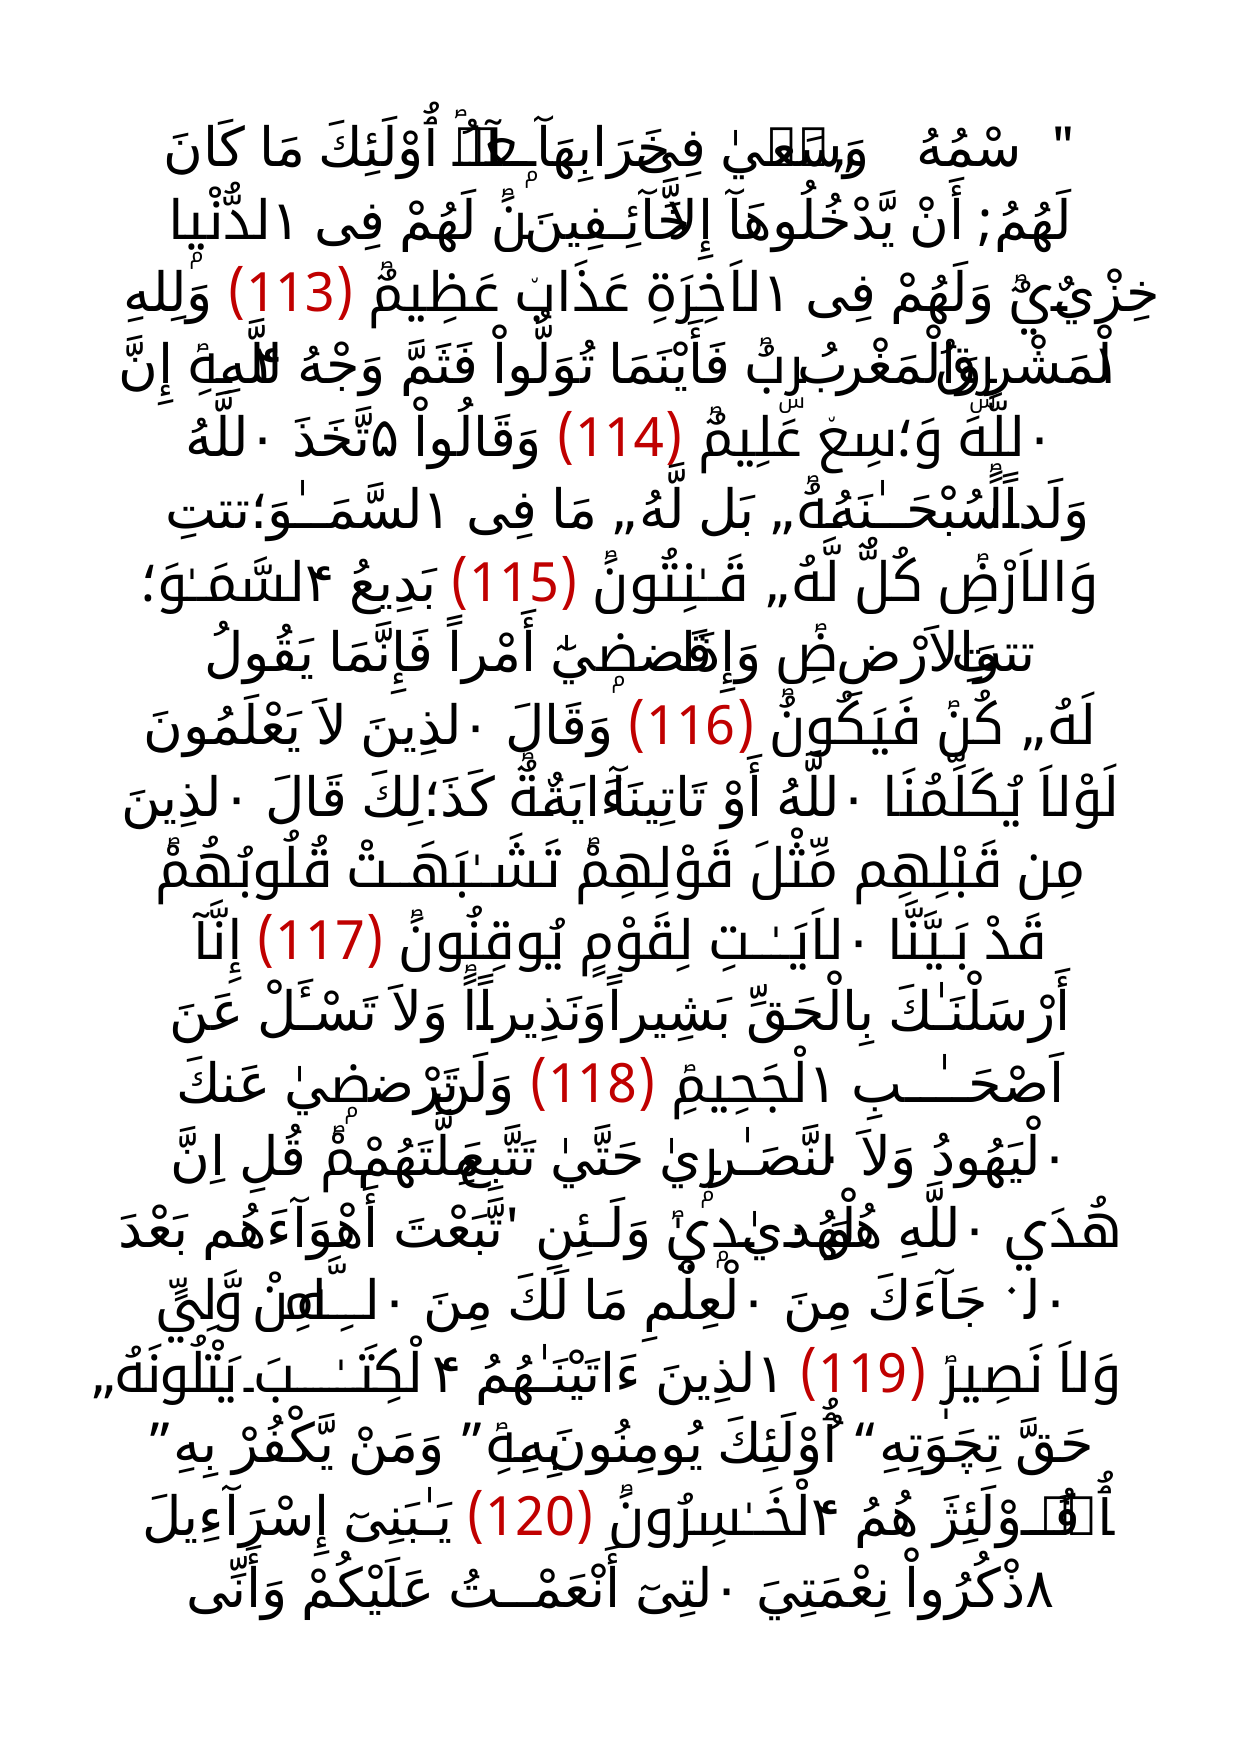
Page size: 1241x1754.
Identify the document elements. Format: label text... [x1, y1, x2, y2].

text ۰لنَّاسَ ۰ڤسِّحْرَ وَمَآ ٱُنزۣلَ عَلَي ۰لْمَلَكَيْنِ بِبَابِـلَ هَارُوتتتَ وَمَارُوتتتَؐ وَمَا يُعَلِّمَـٰنِ مِنَ اَحَدٖ حَتَّيٰ يَقُولآَ إِنَّمَا نَحْنُ فِتْنَةٌ فَلاَ تَكْفُرْؐ فَيَتَعَلَّمُونَ مِنْهُمَا مَا يُفَرّۣقُونَ بِهِ” بَيْنَ ۰لْمَرْءِ وَزَوْجِهِؐ/ وَمَا هُم بِضَآرّۣينَ بِهِ” مِنَ اَحَدٖ اِلاَّ بِإِذْنِ ۱للَّهِؐ وَيَتَعَلَّمُونَ مَا يَضُرُّهُمْ وَلاَ يَنفَعُهُمْؐ وَلَقَدْ عَلِمُواْ لَمَـنِ ۳شْتَرۭيٰهُ مَا لَهُ„ فِى ۱لاَخِرَةِ مِنْ خَچَقٍؐ وَلَبِيسَ مَا شَرَوْاْ بِهِ“ أَنفُسَهُمْ لَوْ كَانُواْ يَعْلَمُونَؐ (101) وَلَوَ اَنَّهُمُ; ءَامَنُواْ وَاتَّقَوْاْ لَمَثُوبَةٌ مِّنْ عِندِ ۱للَّهِ خَيْرٌ لَّوْ كَانُواْ يَعْلَمُونَؐ (102) يَـٰٓأَيُّهَا ۰لذِينَ ءَامَنُواْ لاَ تَقُولُواْ رَ؛عِنَا وَقُولُواْ ۶نظُرْنَا وَاسْمَعُواْؐ وَلِلْكۭـٰفِرۣينَ عَذَاب٘ اَلِيمٌؐ (103) مَّا يَوَدُّ ۴لذِينَ كَفَرُواْ مِنَ اَهْلِ ۱لْكِتَــٰــبِ وَلاَ ۰لْمُشْرۣكِينَ أَنْ يُّنَزَّلَ عَلَيْكُم مِّنْ خَيْرٍ مِّن رَّبِّكُمْؐ وَاللَّهُ يَخْتَصُّ بِرَحْمَتِهِ” مَنْ يَّشَآءُؐ وَاللَّهُ ذُو ۴لْفَضْلِ ۱لْعَظِيمِؐ (104) ¥ مَا نَنسَخْ مِنَ —ايَةٖ اَوْ نُنسِهَا نَاتتتِ بِخَـيْرٍ مِّنْهَآ أَوْ مِثْلِهَآؐ أَلَمْ تَعْلَمَ اَنَّ ۰للَّهَ عَلَيٰ كُلِّ شَيْءٍ قَدِير٘ؐ (105) اَلَمْ تَعْلَمَ اَنَّ ۰للَّهَ لَهُ„ مُلْكُ ۴لسَّمَـٰوَ؛تتتِ وَالاَرْضِ وَمَا لَكُم مِّن دُونِ ۱للَّهِ مِنْ وَّلِيٍّ وَلاَ نَصِيرٖؐ (106) اَمْ تُرۣيدُونَ أَن تَسْـَٔلُواْ رَسُولَكُمْ كَمَاسُئِلَ مُوسۭيٰ مِن قَبْلُؐ وَمَنْ يَّتَبَدَّلِ ۱لْكُفْرَ بِالِايمَـٰنِ فَقَد ضَّلَّ سَوَآءَ ۰لسَّبِيلِؐ (107) وَدَّ كَثِيرٌ مِّنَ اَهْلِ ۱لْكِتَــٰــبِ لَوْ يَرُدُّونَكُم مِّنۢ بَعْدِ إِيمَــٰنِكُمْ كُفَّاراٗؐ حَسَداً مِّنْ عِندِ أَنفُسِهِم مِّنۢ بَعْدِ مَا تَبَيَّنَ لَهُمُ ۴لْحَقُّؐ فَاعْفُواْ وَاصْفَحُواْ حَتَّيٰ يَاتِيَ ۰للَّهُ بِأَمْرۣهِؐ“ إِنَّ ۰للَّهَ عَلَيٰ كُلِّ شَيْءٍ قَدِيرٌؐ (108) وَأَقِيمُواْ ۴لصَّلَوٰةَ وَءَاتُواْ ۴لزَّكَوٰةَؐ وَمَا تُقَدِّمُواْ لَأِنفُسِكُم مِّنْ خَيْرٍ تَجِدُوهُ عِندَ ۰للَّهِؐ إِنَّ ۰للَّهَ بِمَا تَعْمَلُونَ بَصِيرٌؐ (109) وَقَالُواْ لَنْ يَّدْخُلَ ۰لْجَنَّةَ إِلاَّ مَن كَانَ هُوداٗ اَوْ نَصَـٰرۭيٰؐ تِلْكَ أَمَانِيُّهُمْؐ قُلْ هَاتُواْ بُرْهَــٰنَكُمُ; إِن كُنتُمْ صَـٰدِقِينَؐ (110) بَلۭيٰ مَنَ اَسْلَمَ وَجْهَهُ„ لِلهِ وَهُوَ مُحْسِنٌ فَلَهُ; أَجْرُهُ„ عِندَ رَبِّهِ” وَلاَ خَوْف٘ عَلَيْهِمْ وَلاَ هُمْ يَحْزَنُونَؐ (111) وَقَالَــتِ ۱لْيَهُودُ لَيْسَــتِ ۱لنَّصَـٰرۭيٰ عَلَيٰ شَيْءٍ وَقَالَــتِ ۱لنَّصَـٰرۭيٰ لَيْسَــتِ ۱لْيَهُودُ عَلَيٰ شَيْءٍ وَهُمْ يَتْلُونَ ۰لْكِتَــٰــبَؐ كَذَ؛لِكَ قَالَ ۰لذِينَ لاَ يَعْلَمُونَ مِثْلَ قَوْلِهِمْؐ فَاللَّهُ يَحْكُمُ بَيْنَهُمْ يَوْمَ ۰لْقِيَــٰمَةِ فِيمَا كَانُواْ فِيهِ يَخْتَلِفُونَؐ (112) ® وَمَنَ اَظْلَمُ مِمَّن مَّنَعَ مَسَـٰجِدَ ۰للَّهِ أَنْ يُّذْكَرَ فِيهَا "سْمُهُ„ وَسَعۭيٰ فِى خَرَابِهَآؐ ٱُوْلَئِكَ مَا كَانَ لَهُمُ; أَنْ يَّدْخُلُوهَآ إِلاَّ خَآئِـفِينَؐ لَهُمْ فِى ۱لدُّنْيۭا خِزْيٌؐ وَلَهُمْ فِى ۱لاَخِرَةِ عَذَاب٘ عَظِيمٌؐ (113) وَلِلهِ ۱لْمَشْرۣقُ وَالْمَغْرۣبُؐ فَأَيْنَمَا تُوَلُّواْ فَثَمَّ وَجْهُ ۴للَّهِؐ إِنَّ ۰للَّهَ وَ؛سِع٘ عَلِيمٌؐ (114) وَقَالُواْ ۵تَّخَذَ ۰للَّهُ وَلَداًؐ سُبْحَــٰنَهُؐ„ بَل لَّهُ„ مَا فِى ۱لسَّمَــٰوَ؛تتتِ وَالاَرْضِؐ كُلٌّ لَّهُ„ قَــٰنِتُونَؐ (115) بَدِيعُ ۴لسَّمَــٰوَ؛تتتِ وَالاَرْضِؐ وَإِذَا قَضۭيٰٓ أَمْراً فَإِنَّمَا يَقُولُ لَهُ„ كُنؐ فَيَكُونُؐ (116) وَقَالَ ۰لذِينَ لاَ يَعْلَمُونَ لَوْلاَ يُكَلِّمُنَا ۰للَّهُ أَوْ تَاتِينَآ ءَايَةٌؐ كَذَ؛لِكَ قَالَ ۰لذِينَ مِن قَبْلِهِم مِّثْلَ قَوْلِهِمْؐ تَشَــٰبَهَــتْ قُلُوبُهُمْؐ قَدْ بَـيَّنَّا ۰لاَيَــٰــتِ لِقَوْمٍ يُوقِنُونَؐ (117) إِنَّآ أَرْسَلْنَـٰكَ بِالْحَقِّ بَشِيراً وَنَذِيراًؐ وَلاَ تَسْـَٔلْ عَنَ اَصْحَــٰــبِ ۱لْجَحِيمِؐ (118) وَلَن تَرْضۭيٰ عَنكَ ۰لْيَهُودُ وَلاَ ۰لنَّصَـٰرۭيٰ حَتَّيٰ تَتَّبِعَ مِلَّتَهُمْؐ قُلِ اِنَّ هُدَي ۰للَّهِ هُوَ ۰لْهُدۭيٰؐ وَلَـئِنِ 'تَّبَعْتَ أَهْوَآءَهُم بَعْدَ ۰ﻟ﮲ جَآءَكَ مِنَ ۰لْعِلْمِ مَا لَكَ مِنَ ۰للَّهِ مِنْ وَّلِيٍّ وَلاَ نَصِيرٖؐ (119) ۱لذِينَ ءَاتَيْنَـٰهُمُ ۴لْكِتَــٰــبَ يَتْلُونَهُ„ حَقَّ تِچَوَتِهِ“ ٱُوْلَئِكَ يُومِنُونَ بِهِؐ” وَمَنْ يَّكْفُرْ بِهِ” فَٱُوْلَئِژَ هُمُ ۴لْخَــٰسِرُونَؐ (120) يَـٰبَنِىٓ إِسْرَآءِيلَ ۸ذْكُرُواْ نِعْمَتِيَ ۰لتِىٓ أَنْعَمْــتُ عَلَيْكُمْ وَأَنِّى فَضَّلْتُكُمْ عَلَي ۰لْعَـٰلَمِينَؐ (121) وَاتَّقُواْ يَوْماً لاَّ تَجْزۣى نَفْس٘ عَن نَّفْسٍ شَيْــٔاً وَلاَ يُقْبَلُ مِنْهَا عَدْلٌ وَلاَ تَنفَعُهَا شَفَــٰعَةٌ وَلاَ هُمْ يُنصَرُونَؐ (122) © وَإِذِ 'بْتَلۭيٰٓ إِبْرَ؛هِـيمَ رَبُّهُ„ بِكَلِمَــٰــتٍ فَأَتَمَّهُنَّؐ قَالَ إِنِّى جَاعِلُكَ لِلنَّاسِ إِمَاماًؐ قَالَ وَمِن ذُرّۣيَّتِىؐ قَالَ لاَ يَنَالُ عَهْدِيَ ۰لظَّــٰلِمِينَؐ (123) وَإِذْ جَعَلْنَا ۰لْبَيْــتَ مَثَابَةً لِّلنَّاسِ وَأَمْناً وَاتَّخَذُواْ مِن مَّقَامِ إِبْرَ؛هِيمَ مُصَلّيًؐ وَعَهِدْنَآ إِلَيٰٓ إِبْرَ؛هِيمَ وَإِسْمَـٰعِيلَ أَن طَهِّرَا بَيْتِيَ لِلطَّآئِفِينَ وَالْعَـٰكِفِينَ وَالرُّكَّعِ ۱لسُّجُودِؐ (124) وَإِذْ قَالَ إِبْرَ؛هِيمُ رَبببِّ 'جْعَلْ هَـٰذَا بَلَداٗ —امِناً وَارْزُقَ اَهْلَهُ„ مِنَ ۰لثَّمَرَ؛تِ مَنَ —امَنَ مِنْهُم بِاللَّهِ وَالْيَوْمِ ۱لاَخِرۣؐ قَالَ وَمَن كَفَرَ فَٱُمَتِّعُهُ„ قَلِيلًا ثُمَّ أَضْطَرُّهُ; إِلَيٰ عَذَابببِ ۱لنّۭارۣؐ وَبِيسَ ۰لْمَصِيرُؐ (125) وَإِذْ يَرْفَـعُ إِبْرَ؛هِيمُ ۴لْقَوَاعِدَ مِنَ ۰لْبَيْــتِ وَإِسْمَــٰعِيلُؐ رَبَّنَا تَقَبَّلْ مِنَّآ إِنَّكَ أَنــتَ ۰لسَّمِيعُ ۴لْعَلِيمُؐ (126) رَبَّنَا وَاجْعَلْنَا مُسْلِمَيْنِ لَكَ وَمِن ذُرّۣيَّتِنَآ ٱُمَّةً مُّسْلِمَةً لَّكَؐ وَأَرۣنَا مَنَاسِكَنَاؐ وَتُــبْ عَلَيْنَآؐ إِنَّكَ أَنــتَ ۰لتَّوَّابببُ ۴لرَّحِيمُؐ (127) رَبَّـنَاوَابْعَــثْ فِيهِمْ رَسُولًا مِّنْهُمْ يَتْلُواْ عَلَيْهِمُ; ءَايَـٰتِكَ وَيُعَلِّمُهُمُ ۴لْكِتَــٰــبَ وَالْحِكْمَةَ وَيُزَكِّيهِمُؐ; إِنَّكَ أَنتَ ۰لْعَزۣيزُ ۴لْحَكِيمُؐ (128) وَمَنْ يَّرْغَــبُ عَن مِّلَّةِ إِبْرَ؛هِيمَ إِلاَّ مَن سَفِهَ نَفْسَهُؐ„ وَلَقَدِ 'صْطَفَيْنَـٰهُ فِى ۱لدُّنْيۭاؐ وَإِنَّهُ„ فِى ۱لاَخِرَةِ لَمِنَ ۰ڤصَّـٰڤِحِينَؐ (129) إِذْ قَالَ لَهُ„ رَبُّهُ; أَسْلِمْؐ قَالَ أَسْلَمْــتُ لِرَبِّ ۱لْعَـٰلَمِينَؐ (130) وَأَوْصۭيٰ بِهَآ إِبْرَ؛هِيمُ بَنِيهِؐ وَيَعْقُوبُ يَـٰبَنِيَّ إِنَّ ۰للَّهَ "صْطَفۭيٰ لَكُمُ ۴لدِّينَ فَلاَ تَمُوتُنَّ إِلاَّ وَأَنتُم مُّسْلِمُونَؐ (131) ® أَمْ كُنتُمْ شُهَدَآءَ اۭذْ حَضَرَ يَعْقُوبببَ ۰لْمَوْتتتُ إِذْ قَالَ لِبَنِيهِ مَا تَعْبُدُونَ مِنۢ بَعْدِىؐ قَالُواْ نَعْبُدُإِچَهَكَ وَإِچَهَ ءَابَآئِكَ إِبْرَ؛هِيمَ وَإِسْمَـٰعِيلَ وَإِسْحَـٰقَ إِچَهاً وَ؛حِداً وَنَحْنُ لَهُ„ مُسْلِمُونَؐ (132) تِلْكَ ٱُمَّةٌ قَدْ خَلَــتْؐ لَهَا مَا كَسَبَــتْؐ وَلَكُم مَّا كَسَبْتُمْؐ وَلاَ تُسْـَٔلُونَ عَمَّا كَانُواْ يَعْمَلُونَؐ (133) وَقَالُواْ كُونُواْ هُوداٗ اَوْ نَصَـٰرۭيٰ تَهْتَدُواْؐ قُلْ بَلْ مِلَّةَ إِبْرَ؛هِيمَ حَنِيفاًؐ وَمَا كَانَ مِنَ ۰لْمُشْرۣكِينَؐ (134) قُولُوٓاْ ءَامَنَّا بِاللَّهِ وَمَآ ٱُنزۣلَ إِلَيْنَاوَمَآ ٱُنزۣلَ إِلَيٰٓ إِبْرَ؛هِيمَ وَإِسْمَـٰعِيلَ وَإِسْحَـٰقَ وَيَعْقُوبَ وَالاَسْبَاطِ وَمَآٱُوتِيَ مُوسۭيٰ وَعِيسۭيٰ وَمَآ ٱُوتِيَ ۰لنَّبِيٓــُٔونَ مِن رَّبِّهِمْ لاَ نُفَرّۣقُ بَيْنَ أَحَدٍ مِّنْهُمْ وَنَحْنُ لَهُ„ مُسْلِمُونَؐ (135) فَإِنَ —امَنُواْ بِمِثْلِ مَآ ءَامَنتُم بِهِ” فَقَدِ 'هْتَدَواْؐ وَّإِن تَوَلَّوْاْ فَإِنَّمَا هُمْ فِى شِقَاقٍؐ فَسَيَكْفِيكَهُمُ ۴للَّهُؐ وَهُوَ ۰لسَّمِيعُ ۴لْعَلِيمُؐ (136) صِبْغَةَ ۰للَّهِؐ وَمَنَ اَحْسَنُ مِنَ ۰للَّهِ صِبْغَةًؐ وَنَحْنُ لَهُ„ عَـٰبِدُونَؐ (137) قُلَ اَتُحَآجُّونَنَا فِى ۱للَّهِ وَهُوَ رَبُّنَا وَرَبُّكُمْ وَلَنَآ أَعْمَــٰلُنَا وَلَكُمُ; أَعْمَــٰلُكُمْؐ وَنَحْنُ لَهُ„ مُخْلِصُونَؐ (138) أَمْ يَقُولُونَ إِنَّ إِبْرَ؛هِيمَ وَإِسْمَـٰعِيلَ وَإِسْحَـٰقَ وَيَعْقُوبببَ وَالاَسْبَاطَ كَانُواْ هُوداٗ اَوْ نَصَـٰرۭيٰؐ قُلَ —آنتُمُ; أَعْلَمُ أَمِ ۱للَّهُؐ وَمَنَ اَظْلَمُ مِمَّن كَتَمَ شَهَـٰدَةٗ عِندَهُ„ مِنَ ۰للَّهِؐ وَمَا ۰للَّهُ بِغَـٰفِلٖ عَمَّا تَعْمَلُونَؐ (139) تِلْكَ ٱُمَّةٌ قَدْ خَلَــتْؐ لَهَا مَا كَسَبَــتْؐ وَلَكُم مَّا كَسَبْتُمْؐ وَلاَ تُسْـَٔلُونَ عَمَّا كَانُواْ يَعْمَلُونَؐ (140) ¤ سَيَقُولُ ۴لسُّفَهَآءُ مِنَ ۰لنَّاسِ مَا وَلّۭيٰهُمْ عَن قِـبْلَتِهِمُ ۴لتِى كَانُواْ عَلَيْهَاؐ قُل لِّلهِ ۱لْمَشْرۣقُ وَالْمَغْرۣبببُؐ يَهْدِى مَنْ يَّشَآءُ ﹹلَيٰ صِرَ؛طٍ مُّسْتَقِيمٍؐ (141) وَكَذَ؛لِژَ جَعَلْنَــٰكُمُ; ٱُمَّةً وَسَطاًؐ لِّتَكُونُواْ شُهَدَآءَ عَلَي ۰لنَّاسِ وَيَكُونَ ۰لرَّسُولُ عَلَيْكُمْ شَهِيداًؐ وَمَا جَعَلْنَا ۰لْقِبْلَةَ ۰لتِى كُنــتَ عَلَيْهَآ إِلاَّ لِنَعْلَمَ مَنْ يَّتَّبِعُ ۴لرَّسُولَ مِمَّنْ يَّنقَلِــبُ عَلَيٰ عَقِبَيْهِؐ وَإِن كَانَــتْ لَكَبِيرَةٗ اِلاَّ عَلَي ۰لذِينَ هَدَي ۰للَّهُؐ وَمَا كَانَ ۰للَّهُ لِيُضِيعَ إِيمَــٰنَكُمُؐ; إِنَّ ۰للَّهَ بِالنَّاسِ لَرَءُوفٌ رَّحِيمٌؐ (142) قَدْ نَرۭيٰ تَقَلُّـــبَ وَجْهِكَ فِى ۱لسَّمَآءِ فَلَنُوَلِّيَنَّكَ قِبْلَةً تَرْضۭيٰهَاؐ فَوَلِّ وَجْهَژَ شَطْرَ ۰لْمَسْجِدِ ۱لْحَرَامِؐ وَحَيْــثُ مَا كُنتُمْ فَوَلُّواْ وُجُوهَكُمْ شَطْرَهُؐ„ وَإِنَّ ۰لذِينَ ٱُوتُواْ ۴لْكِتَــٰــبَ لَيَعْلَمُونَ أَنَّهُ ۴لْحَقُّ مِن رَّبِّهِمْؐ وَمَا ۰للَّهُ بِغَـٰفِلٖ عَمَّا يَعْمَلُونَؐ (143) وَلَـئِنَ اَتَيْــتَ ۰لذِينَ ٱُوتُواْ ۴لْكِتَـــٰــبَ بِكُلِّ ءَايَةٍ مَّا تَبِعُواْ قِبْلَتَكَؐ وَمَآ أَنــتَ بِتَابِعٍ قِبْلَتَهُمْؐ وَمَا بَعْضُهُم بِتَابِعٍ قِبْلَةَ بَعْضٍؐ وَلَـئِنِ 'تَّبَعْتَ أَهْوَآءَهُم مِّنۢ بَعْدِ مَا جَآءَكَ مِنَ ۰لْعِلْمِ إِنَّژَ إِذاً لَّمِنَ ۰لظَّـٰلِمِينَؐ (144) ۰لذِينَ ءَاتَيْنَـٰهُمُ ۴لْكِتَـٰــبَ يَعْرۣفُونَهُ„ كَمَا يَعْرۣفُونَ أَبْنَآءَهُمْؐ وَإِنَّ فَرۣيقاً مِّنْهُمْ لَيَكْتُمُونَ ۰لْحَقَّ وَهُمْ يَعْلَمُونَؐ (145) ۰لْحَقُّ مِن رَّبِّكَؐ فَلاَ تَكُونَنَّ مِنَ ۰لْمُمْتَرۣينَؐ (146) ® وَلِكُلٍّ وۣجْهَة٘ هُوَ مُوَلِّيهَا فَاسْتَبِقُواْ ۴لْخَيْرَ؛تِؐ أَيْنَ مَا تَكُونُواْ يَاتتتِ بِكُمُ ۴للَّهُ جَمِيعاٗؐ اِنَّ ۰للَّهَ عَلَيٰ كُلِّ شَيْءٍ قَدِيرٌؐ (147) وَمِنْ حَيْــثُ خَرَجْــتَ فَوَلِّ وَجْهَكَ شَطْرَ ۰لْمَسْجِدِ ۱لْحَرَامِؐ وَإِنَّهُ„ لَلْحَقُّ مِن رَّبِّكَؐ وَمَا ۰للَّهُ بِغَــٰفِلٖ عَمَّا تَعْمَلُونَؐ (148) وَمِنْ حَيْــثُ خَرَجْتَ فَوَلِّ وَجْهَكَ شَطْرَ ۰لْمَسْجِدِ ۱لْحَرَامِؐ وَحَيْــثُ مَا كُنتُمْ فَوَلُّواْ وُجُوهَكُمْ شَطْرَهُ„ لِيَ۬لاَّ يَكُونَ لِلنَّاسِ عَلَيْكُمْ حُجَّة٘ اِلاَّ ۰لذِينَ ظَلَمُواْ مِنْهُمْ فَلاَ تَخْشَوْهُمْ وَاخْشَوْنِىؐ وَلُءِتِمَّ نِعْمَتِى عَلَيْكُمْ وَلَعَلَّكُمْ تَهْتَدُونَؐ (149) كَمَآ أَرْسَلْنَا فِيكُمْ رَسُولًا مِّنكُمْ يَتْلُواْ عَلَيْكُمُ; ءَايَـٰتِنَا وَيُزَكِّيكُمْ وَيُعَلِّمُكُمُ ۴لْكِتَــٰــبَ وَالْحِكْمَةَ وَيُعَلِّمُكُم مَّا لَمْ تَكُونُواْ تَعْلَمُونَ (150) فَاذْكُرُونِىٓ أَذْكُرْكُمْ وَاشْكُرُواْ لِى وَلاَ تَكْفُرُونِؐ (151) يَـٰٓأَيُّهَا ۰لذِينَ ءَامَنُواْ èسْتَعِينُواْ بِالصَّبْرۣ وَالصَّلَوٰةِؐ إِنَّ ۰للَّهَ مَعَ ۰لصَّـٰبِـرۣينَؐ (152) وَلاَ تَقُولُواْ لِمَنْ يُّقْتَلُ فِى سَبِيلِ ۱للَّهِ أَمْوَ؛تٛؐ بَـلَ اَحْيَآءٌؐ وَچَكِن لاَّ تَشْعُرُونَؐ (153) وَلَنَبْلُوَنَّكُم بِشَىْءٍ مِّنَ ۰لْخَوْفِ وَالْجُوعِ وَنَقْصٍ مِّنَ ۰لاَمْوَ؛لِ وَالاَنفُسِ وَالثَّمَرَ؛تتتِؐ وَبَشِّرۣ ۱لصَّـٰبِرۣينَ (154) ۰لذِينَ إِذَآ أَصَـٰبَتْهُم مُّصِيبَةٌ قَالُوٓاْ إِنَّا لِلهِ وَإِنَّآ إِلَيْهِ رَ؛جِعُونَؐ (155) ٱُوْلَئِكَ عَلَيْهِمْ صَلَوَ؛تٌ مِّن رَّبِّهِمْ وَرَحْمَةٌؐ وَٱُوْلَئِكَ هُمُ ۴لْمُهْتَدُونَؐ (156) © إِنَّ ۰لصَّفَا وَالْمَرْوَةَ مِن شَعَــٰٓئِـرۣ ۱للَّهِؐ فَمَنْ حَجَّ ۰لْبَيْــتَ أَوۣ 'عْتَمَرَ فَلاَ جُنَاحَ عَلَيْهِ أَنْ يَّطَّوَّفَ بِهِمَاؐ وَمَن تَطَوَّعَ خَيْراً فَإِنَّ ۰للَّهَ شَاكِر٘ عَلِيم٘ؐ (157) اِنَّ ۰لذِينَ يَكْتُمُونَ مَآ أَنزَلْنَا مِنَ ۰لْبَيِّنَـٰــتِ وَالْهُدۭيٰ مِنۢ بَعْدِ مَا بَيَّنَّــٰهُ لِلنَّاسِ فِى ۱لْكِتَــٰــبِ ٱُوْلَئِژَ يَلْعَنُهُمُ ۴للَّهُ وَيَلْعَنُهُمُ ۴لچَّعِنُونَ (158) إِلاَّ ۰لذِينَ تَابُواْ وَأَصْلَحُواْ وَبَيَّنُواْ فَٱُوْلَئِكَ أَتُوبببُ عَلَيْهِمْ وَأَنَا ۰لتَّوَّابببُ ۴لرَّحِيمُؐ (159) إِنَّ ۰لذِينَ كَفَرُواْ وَمَاتُواْ وَهُمْ كُفَّار٘ ۷وْلَئِكَ عَلَيْهِمْ لَعْنَةُ ۴للَّهِ وَالْمَلَئِكَةِ وَالنَّاسِ أَجْمَعِينَ (160) خَـٰلِدِينَ فِيهَاؐ لاَ يُخَفَّفُ عَنْهُمُ ۴لْعَذَابببُ وَلاَ هُمْ يُنظَرُونَؐ (161) وَإِچَهُكُمُ; إِچَهٌ وَ؛حِدٌؐ لٓاَّ إِچَهَ إِلاَّ هُوَؐ ۰لرَّحْمَـٰنُ ۴لرَّحِيمُؐ (162) إِنَّ فِى خَلْقِ ۱لسَّمَـٰوَ؛تتتِ وَالاَرْضِ وَاخْتِچَــفِ ۱ليْلِ وَالنَّهۭارۣ وَالْفُلْكِ ۱لتِى تَجْرۣى فِى ۱ڤْبَحْرۣ بِمَا يَنفَعُ ۴لنَّاسَ وَمَآ أَنزَلَ ۰للَّهُ مِنَ ۰لسَّمَآءِ مِن مَّآءٍ فَأَحْيۭا بِهِ ۱لاَرْضَ بَعْدَ مَوْتِهَا وَبَــثَّ فِيهَا مِن كُلِّ دَآبَّةٍ وَتَصْرۣيفِ ۱لرّۣيَـٰحِ وَالسَّحَابببِ ۱لْمُسَخَّرۣ بَيْنَ ۰لسَّمَآءِ وَالاَرْضِ ﺀَلاَيَـٰــتٍ لِّقَوْمٍ يَعْقِلُونَؐ (163) وَمِنَ ۰لنَّاسِ مَنْ يَّتَّخِذُ مِن دُونِ ۱للَّهِ أَندَاداً يُحِبُّونَهُمْ كَحُبِّ ۱للَّهِؐ وَالذِينَ ءَامَنُوٓاْ أَشَدُّ حُبّاً لِّلهِؐ وَلَوْ تَرَي ۰لذِينَ ظَلَمُوٓاْ إِذْ يَرَوْنَ ۰لْعَذَابببَ أَنَّ ۰لْقُوَّةَ لِلهِ جَمِيعاً وَأَنَّ ۰للَّهَ شَدِيدُ ۴لْعَذَابببِؐ (164) ® إِذْ تَبَرَّأَ ۰لذِينَ ۸تُّبِعُواْ مِنَ ۰لذِينَ "تَّبَعُواْ وَرَأَوُاْ ۴لْعَذَابببَ وَتَقَطَّعَــتْ بِهِمُ ۴لاَسْبَــٰــبُؐ (165) وَقَالَ ۰لذِينَ "تَّبَعُواْ لَوَ اَنَّ لَنَا كَرَّةً فَنَتَبَرَّأَ مِنْهُمْ كَمَا تَبَرَّءُواْ مِنَّاؐ كَذَ؛لِكَ يُرۣيهِمُ ۴للَّهُ أَعْمَــٰلَهُمْ حَسَرَ؛تتتٖ عَلَيْهِمْؐ وَمَا هُم بِخَـٰرۣجِينَ مِنَ ۰لنّۭارۣؐ (166) يَـٰٓأَيُّهَا ۰لنَّاسُ كُلُواْ مِمَّا فِى ۱لاَرْضِ حَچَلًا طَيِّباًؐ وَلاَ تَتَّبِعُواْ خُطْوَ؛تِ ۱لشَّيْطَـٰنِؐ إِنَّهُ„ لَكُمْ عَدُوٌّ مُّبِين٘ؐ (167) اِنَّمَا يَامُرُكُم بِالسُّوٓءِ وَاڤْفَحْشَآءِ وَأَن تَقُولُواْ عَلَي ۰للَّهِ مَا لاَ تَعْلَمُونَؐ (168) وَإِذَا قِيلَ لَهُمُ èتَّبِعُواْ مَآ أَنزَلَ ۰للَّهُ قَالُواْ بَلْ نَتَّبِعُ مَآ أَلْفَيْنَا عَلَيْهِ ءَابَآءَنَآؐ أَوَلَوْ كَانَ ءَابَآؤُهُمْ لاَ يَعْقِلُونَ شَيْــٔـاً وَلاَ يَهْتَدُونَؐ (169) وَمَثَلُ ۴لذِينَ كَفَرُواْ كَمَثَلِ ۱ﻟ﮲ يَنْعِقُ بِمَا لاَ يَسْمَعُ إِلاَّ دُعَآءً وَنِدَآءًؐ صُمّٛ بُكْم٘ عُمْـيٌ فَهُمْ لاَ يَعْقِلُونَؐ (170) يَـٰٓأَيُّهَا ۰لذِينَ ءَامَنُواْ كُلُواْ مِن طَيِّبَـٰــتِ مَا رَزَقْنَـٰكُمْ وَاشْكُرُواْ لِلهِ إِن كُنتُمُ; إِيَّاهُ تَعْبُدُونَؐ (171) إِنَّمَا حَرَّمَ عَلَيْكُمُ ۴لْمَيْتَةَ وَالدَّمَ وَلَحْمَ ۰لْخِنزۣيـرۣ وَمَآ ٱُهِلَّ بِهِ” لِغَيْرۣ ۱للَّهِؐ فَمَنُ ۶ضْطُرَّ غَيْرَ بَاغٍ وَلاَ عَادٍ فَلآَ إِثْمَ عَلَيْهِؐ إِنَّ ۰للَّهَ غَفُورٌ رَّحِيم٘ؐ (172) اِنَّ ۰لذِينَ يَكْتُمُونَ مَآ أَنزَلَ ۰للَّهُ مِنَ ۰لْكِتَـٰــبِ وَيَشْتَرُونَ بِهِ” ثَمَناً قَلِيلٗا ۷وْلَئِكَ مَا يَاكُلُونَ فِى بُطُونِهِمُ; إِلاَّ ۰لنَّارَ وَلاَ يُكَلِّمُهُمُ ۴للَّهُ يَوْمَ ۰لْقِيَـٰمَةِ وَلاَ يُزَكِّيهِمْؐ وَلَهُمْ عَذَاب٘ اَلِيم٘ؐ (173) ۷وْلَئِژَ ۰لذِينَ "شْتَرَوُاْ ۴لضَّچَلَةَ بِالْهُدۭيٰ وَالْعَذَابببَ بِالْمَغْفِرَةِ فَمَآ أَصْبَرَهُمْ عَلَي ۰لنّۭارۣؐ (174) ذَ؛لِكَ بِأَنننَّ ۰للَّهَ نَزَّلَ ۰لْكِتَـٰــبَ بِالْحَقﱢّؐ وَإِنَّ ۰لذِينَ "خْتَلَفُواْ فِى ۱لْكِتَـٰــبِ لَفِى شِقَاقٙ بَعِيدٍؐ (175) ¥ لَّيْسَ ۰لْبِرُّ أَن تُوَلُّواْ وُجُوهَكُمْ قِبَلَ ۰لْمَشْرۣقِ وَالْمَغْرۣبببِؐ وَچَكِنِ ۱لْبِرُّ مَنَ —امَنَ بِاللَّهِ وَالْيَوْمِ ۱لاَخِرۣ وَالْمَلَئِكَةِ وَالْكِتَــٰــبِ وَالنَّبِيٓــٕـﯧنَ وَءَاتَي ۰لْمَالَ عَلَيٰ حُبِّهِ” ذَوۣى ۱لْقُرْبۭيٰ وَالْيَتَـٰمۭيٰ وَالْمَسَـٰكِينَ وَابْنَ ۰لسَّبِيلِ وَالسَّآئِـلِينَ وَفِى ۱لرّۣقَابببِ وَأَقَامَ ۰لصَّلَوٰةَ وَءَاتَي ۰لزَّكَوٰةَؐ وَالْمُوفُونَ بِعَهْدِهِمُ; إِذَا عَـٰهَدُواْؐ وَالصَّـٰبِرۣينَ فِى ۱لْبَأْسَآءِ وَالضَّرَّآءِ وَحِيــنَ ۰لْبَأْسِؐ ٱُوْلَئِكَ ۰لذِيــنَ صَدَقُواْؐ وَٱُوْلَئِكَ هُمُ ۴لْمُتَّقُونَؐ (176) يَـٰٓأَيُّهَا ۰لذِينَ ءَامَنُواْ كُتِبَ عَلَيْكُمُ ۴لْقِصَاصُ فِى ۱لْقَتْلَيؐ ۰لْحُرُّ بِالْحُرّۣ وَالْعَبْدُ بِالْعَبْدِ وَالاُنثۭيٰ بِالاُنثۭيٰؐ فَمَــنْ عُفِيَ لَهُ„ مِنَ اَخِيهِ شَىْءٌ فَاتِّبَاعٛ بِالْمَعْرُوفِ وَأَدَآء٘ اِلَيْهِ بِإِحْسَـٰنٍؐ ذَ؛لِكَ تَخْفِيفٌ مِّن رَّبِّكُمْ وَرَحْمَةٌؐ فَمَنِ 'عْتَدۭيٰ بَعْدَ ذَ؛لِژَ فَلَهُ„ عَذَاببب٘ اَلِيمٌؐ (177) وَلَكُمْ فِى ۱لْقِصَاصِ حَيَوٰةٌ يَـٰٓٱُوْلِى ۱لاَلْبَــٰــبِ لَعَلَّكُمْ تَتَّقُونَؐ (178) كُتِــبَ عَلَيْكُمُ; إِذَا حَضَرَ أَحَدَكُمُ ۴لْمَوْتتتُ إِن تَرَكَ خَيْراٗؐ ۱لْوَصِيَّةُ لِلْوَ؛لِدَيْنِ وَ الاَقْرَبِينَ بِالْمَعْرُوفِؐ حَقّاٗ عَلَي ۰لْمُتَّقِينَؐ (179) فَمَنۢ بَدَّلَهُ„ بَعْدَ مَا سَمِعَهُ„ فَإِنَّمَآ إِثْمُهُ„ عَلَي ۰لذِينَ يُبَدِّلُونَهُؐ; إِنَّ ۰للَّهَ سَمِيع٘ عَلِيمٌؐ (180) فَمَنْ خَافَ مِن مُّوصٍ جَنَفاٗ اَوۣ اِثْماً فَأَصْلَحَ بَيْنَهُمْ فَلآَ إِثْمَ عَلَيْهِؐ إِنَّ ۰للَّهَ غَفُورٌ رَّحِيمٌؐ (181) يَـٰٓأَيُّهَا ۰لذِينَ ءَامَنُواْ كُتِــبَ عَلَيْكُمُ ۴لصِّيَامُ كَمَا كُتِــبَ عَلَي ۰لذِينَ مِن قَبْلِكُمْ لَعَلَّكُمْ تَتَّقُونَ (182) أَيَّاماً مَّعْدُودَ؛تٍؐ فَمَــن كَانَ مِنكُم مَّرۣيضاٗ اَوْ عَلَيٰ سَفَرٍ فَعِدَّةٌ مِّنَ اَيَّامٖ ۷خَرَؐ وَعَلَي ۰لذِينَ يُطِيقُونَهُ„ فِدْيَةُ طَعَامِ مَسَـٰكِينَؐ فَمَن تَطَوَّعَ خَيْراً فَهُوَ خَيْرٌ لَّهُؐ„ وَأَن تَصُومُواْ خَيْرٌ لَّكُمُ; إِن كُنتُمْ تَعْلَمُونَؐ (183) ® شَهْرُ رَمَضَانَ ۰ﻟـذِىٓ ٱُنزۣلَ فِيهِ ۱لْقُرْءَانُ هُديً لِّلنَّاسِ وَبَيِّنَــٰــتٍ مِّنَ ۰لْهُدۭيٰ وَالْفُرْقَانِؐ فَمَن شَهِدَ مِنكُمُ ۴لشَّهْرَ فَلْيَصُمْهُؐ وَمَن كَانَ مَرۣيضاٗ اَوْ عَلَيٰ سَفَرٍ فَعِدَّةٌ مِّنَ اَيَّامٖ ۷خَرَؐ يُرۣيدُ ۴للَّهُ بِكُمُ ۴لْيُسْرَ وَلاَ يُرۣيدُ بِـكُمُ ۴لْعُسْرَؐ وَلِتُكْمِلُواْ ۴لْعِدَّةَ وَلِتُكَـبِّـرُواْ ۴للَّهَ عَلَيٰ مَـــا هَدۭيٰكُمْ وَلَعَلَّكُمْ تَشْكُرُونَؐ (184) وَإِذَا سَأَلَكَ عِبَادِى عَنِّى فَإِنِّى قَرۣيب٘ؐ ۷جِيــبُ دَعْوَةَ ۰لدَّاعِ“ إِذَا دَعَانِؐ” فَلْيَسْتَجِيبُواْ لِى وَلْيُومِنُواْ بِيَ لَعَلَّهُمْ يَرْشُدُونَؐ (185) ٱُحِلَّ لَكُمْ لَيْلَةَ ۰لصِّيَامِ ۱لرَّفَــثُ إِلَيٰ نِسَآئِكُمْؐ هُنَّ لِـبَاسٌ لَّكُمْ وَأَنتُمْ لِبَاسٌ لَّهُنَّؐ عَلِمَ ۰للَّهُ أَنَّكُمْ كُنتُمْ تَخْتَانُونَ أَنفُسَكُمْ فَتَابببَ عَلَيْكُمْ وَعَفَا عَنكُمْؐ فَاچَنَ بَـٰشِرُوهُنَّؐ وَابْتَغُواْ مَا كَتَبَ ۰للَّهُ لَكُمْؐ وَكُلُواْ وَاشْرَبُواْ حَتَّيٰ يَتَبَيَّنَ لَكُمُ ۴لْخَيْطُ ۴لاَبْيَضُ مِنَ ۰لْخَيْطِ ۱لاَسْوَدِ مِنَ ۰لْفَجْـرۣؐ ثُمَّ أَتِمُّواْ ۴لصِّيَامَ إِلَي ۰ليْلِؐ وَلاَ تُبَــٰشِرُوهُنَّ وَأَنتُمْ عَــٰكِفُونَ فِى ۱لْمَسَـٰجِدِؐ تِلْكَ حُدُودُ ۴للَّهِؐ فَلاَ تَقْرَبُوهَاؐ كَذَ؛لِكَ يُبَيِّنُ ۴للَّهُ ءَايَـٰتِهِ” لِلنَّاسِ لَعَلَّهُمْ يَتَّقُونَؐ (186) وَلاَ تَاكُلُوٓاْ أَمْوَ؛لَكُم بَيْنَكُم بِالْبَــٰطِلِ وَتُدْلُواْ بِهَآ إِلَي ۰لْحُكَّامِ لِتَاكُلُواْ فَرۣيقاً مِّنَ اَمْوَلِ۱لنَّاسِ بِالِاثْمِ وَأَنتُمْ تَعْلَمُونَؐ (187) © يَسْـَٔلُونَكَ عَنِ ۱لاَهِلَّةِؐ قُلْ هِيَ مَوَ؛قِيــتُ لِلنَّاسِ وَالْحَجﱢّؐ وَلَيْسَ ۰لْـبِرُّ بِأَن تَاتُواْ ۴لْبُيُوتتتَ مِن ظُهُورۣهَاؐ وَچَكِنِ ۱لْبِرُّ مَنِ 'تَّقۭيٰؐ وَاتُواْ ۴لْبُيُوتتتَ مِنَ اَبْوَ؛بِهَاؐ وَاتَّقُواْ ۴للَّهَ لَعَلَّكُمْ تُفْلِحُونَؐ (188) وَقَـٰتِلُواْ فِى سَبِيلِ ۱للَّهِ ۱لذِينَ يُقَــٰتِلُونَكُمْ وَلاَ تَعْتَدُوٓاْؐ إِنَّ ۰للَّهَ لاَ يُحِــبُّ ۴لْمُعْتَدِينَؐ (189) وَاقْتُلُوهُمْ حَيْــثُ ثَقِفْتُمُوهُمْ وَأَخْرۣجُوهُم مِّنْ حَيْــثُ أَخْرَجُوكُمْؐ وَالْفِتْنَةُ أَشَدُّ مِنَ ۰لْقَتْلِؐ وَلاَ تُقَــٰتِلُوهُمْ عِندَ ۰لْمَسْجِدِ ۱لْحَرَامِ حَتَّيٰ يُقَـٰتِلُوكُمْ فِيهِؐ فَإِن قَـٰتَلُوكُمْ فَاقْتُلُوهُمْؐ كَذَ؛لِژَ جَزَآءُ ۴لْكۭـٰفِرۣينَؐ (190) فَإِنِ 'نتَهَوْاْ فَإِنَّ ۰للَّهَ غَفُورٌ رَّحِيمٌؐ (191) وَقَـٰتِلُوهُمْ حَتَّــيٰ لاَ تَكُونَ فِتْنَةٌ وَيَكُونَ ۰لدِّينُ لِلهِؐ فَإِنِ 'نتَهَوْاْ فَلاَ عُدْوَ؛نَ إِلاَّ عَلَي ۰لظَّـٰلِمِينَؐ (192) ۰لشَّهْرُ ۴لْحَرَامُ بِالشَّهْرۣ ۱لْحَرَامِ وَالْحُرُمَــٰــتُ قِصَاصٌؐ فَمَنِ 'عْتَدۭيٰ عَلَيْكُمْ فَاعْتَدُواْ عَلَيْهِ بِمِثْلِ مَا "عْتَدۭيٰ عَلَيْكُمْؐ وَاتَّقُواْ ۴للَّهَ وَاعْلَمُوٓاْ أَنَّ ۰للَّهَ مَعَ ۰لْمُتَّقِينَؐ (193) وَأَنفِقُواْ فِى سَبِيلِ ۱للَّهِ وَلاَ تُلْقُواْ بِأَيْدِيكُمُ; إِلَي ۰لتَّهْلُكَةِ وَأَحْسِنُوٓاْؐ إِنَّ ۰للَّهَ يُحِــبُّ ۴ڤْمُحْسِنِينَؐ (194) وَأَتِمُّواْ ۴لْحَجَّ وَالْعُمْرَةَ لِلهِؐ فَإِنُ۷حْصِرْتُمْ فَمَا "سْتَيْسَرَ مِنَ ۰لْهَدْيِؐ وَلاَ تَحْلِقُواْ رُءُوسَكُمْ حَتَّيٰ يَبْلُغَ ۰لْهَدْيُ مَحِلَّهُؐ„ فَمَن كَانَ مِنكُم مَّرۣيضاٗ اَوْ بِهِ“ أَذيً مِّن رَّأْسِهِ” فَفِدْيَةٌ مِّن صِيَامٖ اَوْ صَدَﻗَﺔٖ اَوْ نُسُكٍؐ فَإِذَآ أَمِنتُمْ فَمَن تَمَتَّعَ بِالْعُمْرَةِ إِلَي ۰لْحَجِّ فَمَا "سْتَيْسَرَ مِنَ ۰لْهَدْيِؐ ® فَمَن لَّمْ يَجِدْ فَصِيَامُ ثَـچَثَةِ أَيَّامٍ فِى ۱لْحَجِّ وَسَبْعَةٖ اِذَا رَجَعْتُمْ تِلْكَ عَشَرَةٌ كَامِلَةٌؐ ذَ؛لِكَ لِمَن لَّمْ يَكُنَ اَهْلُهُ„ حَاضِرۣى ۱لْمَسْجِدِ ۱لْحَرَامِؐ وَاتَّقُواْ ۴للَّهَ وَاعْلَمُوٓاْ أَنَّ ۰للَّهَ شَدِيدُ ۴لْعِقَابببِؐ (195) ۱لْحَجُّ أَشْهُرٌ مَّعْلُومَــٰــتٌؐ فَمَن فَرَضَ فِيهِنَّ ۰لْحَجَّ فَلاَ رَفَـثَ وَلاَ فُسُوقَ وَلاَ جِدَالَ فِى ۱لْحَجﱢّؐ وَمَا تَفْعَلُواْ مِنْ خَيْرٍ يَعْلَمْهُ ۴للَّهُؐ وَتَزَوَّدُواْؐ فَإِنَّ خَيْرَ ۰لزَّادِ ۱لتَّقْوۭيٰؐ وَاتَّقُونِ يَـٰٓٱُوْلِى ۱لاَلْبَـٰـــبِؐ (196) لَيْسَ عَلَيْكُمْ جُنَاح٘ اَن تَـبْتَغُواْ فَضْلًا مِّن رَّبِّكُمْؐ فَإِذَآ أَفَضْتُم مِّنْ عَرَفَــٰــتٍ فَاذْكُرُواْ ۴للَّهَ عِندَ ۰لْمَشْعَرۣ ۱لْحَرَامِؐ وَاذْكُرُوهُ كَمَا هَدۭيٰكُمْ وَإِن كُنتُم مِّن قَبْلِهِ” لَمِنَ ۰لضَّآلِّينَؐ (197) ثُمَّ أَفِيضُواْ مِنْ حَيْــثُ أَفَاضَ ۰لنَّاسُؐ وَاسْتَغْفِرُواْ ۴للَّهَؐ إِنَّ ۰للَّهَ غَفُورٌ رَّحِيمٌؐ (198) فَإِذَا قَضَيْتُم مَّنَـٰسِكَكُمْ فَاذْكُرُواْ ۴للَّهَ كَذِكْرۣكُمُ; ءَابَآءَكُمُ; أَوَ اَشَدَّ ذِكْراًؐ فَمِنَ ۰لنَّاسِ مَنْ يَّقُولُ رَبَّنَآ ءَاتِنَا فِى ۱لدُّنْيۭا وَمَا لَهُ„ فِى ۱لاَخِرَةِ مِنْ خَچَقٍؐ وَمِنْهُم مَّنْ يَّقُولُ رَبَّنَآ ءَاتِنَا فِى ۱لدُّنْيۭا حَسَنَةً وَفِى ۱لاَخِرَةِ حَسَنَةً وَقِنَا عَذَابَ ۰لنّۭارۣؐ (199) ٱُوْلَئِژَ لَهُمْ نَصِيــبٌ مِّمَّا كَسَبُواْؐ وَاللَّهُ سَرۣيعُ ۴لْحِسَابِؐ (200) ¤ وَاذْكُرُواْ ۴للَّهَ فِىٓ أَيَّامٍ مَّعْدُودَ؛تتتٍؐ فَمَن تَعَجَّلَ فِى يَوْمَيْنِ فَلآَ إِثْمَ عَلَيْهِؐ وَمَن تَأَخَّرَ فَلآَ إِثْمَ عَلَيْهِ لِمَنِ 'تَّقۭيٰؐ وَاتَّقُواْ ۴للَّهَ وَاعْلَمُوٓاْ أَنَّكُمُ; إِلَيْهِ تُحْشَرُونَؐ (201) وَمِنَ ۰لنَّاسِ مَنْ يُّعْجِبُژَ قَوْلُهُ„ فِى ۱لْحَيَوٰةِ ۱لدُّنْيۭا وَيُشْهِدُ ۴للَّهَ عَلَيٰ مَا فِى قَلْبِهِ” وَهُوَ أَلَدُّ ۴لْخِصَامِؐ (202) وَإِذَا تَوَلّۭيٰ سَعۭيٰ فِى ۱لاَرْضِ لِيُفْسِدَ فِيهَا وَيُهْلِكَ ۰لْحَرْثثثَ وَالنَّسْلَؐ وَاللَّهُ لاَ يُحِبُّ ۴لْفَسَادَؐ (203) وَإِذَا قِيلَ لَهُ èتَّقِ ۱للَّهَ أَخَذَتْهُ ۴لْعِزَّةُ بِالِاثْمِ فَحَسْبُهُ„ جَهَنَّمُؐ وَلَبِيسَ ۰لْمِهَادُؐ (204) وَمِنَ ۰لنَّاسِ مَنْ يَّشْرۣى نَفْسَهُ èبْتِغَآءَ مَرْضَاتتتِ ۱للَّهِؐ وَاللَّهُ رَءُوفٛ بِالْعِبَادِؐ (205) يَـٰٓأَيُّهَا ۰لذِينَ ءَامَنُواْ ۶دْخُلُواْ فِى ۱لسَّلْمِ كَآفَّةًؐ وَلاَ تَتَّبِعُواْ خُطْوَ؛تتتِ ۱لشَّيْطَـٰنِؐ إِنَّهُ„ لَكُمْ عَدُوٌّ مُّبِينٌؐ (206) فَإِن زَلَلْتُم مِّنۢ بَعْدِ مَا جَآءَتْكُمُ ۴لْبَيِّنَــٰــتُ فَاعْلَمُوٓاْ أَنَّ ۰للَّهَ عَزۣيز٘ حَكِيم٘ؐ (207) هَلْ يَنظُرُونَ إِلٓاَّ أَنْ يَّاتِيَهُمُ ۴للَّهُ فِى ظُلَلٍ مِّنَ ۰لْغَمَـٰمِؐ وَالْمَلَئِكَةُ وَقُضِيَ ۰لاَمْرُؐ وَإِلَي ۰للَّهِ تُرْجَعُ ۴لاُمُورُؐ (208) سَلْ بَنِىٓ إِسْرَآءِيلَ كَمَ —اتَيْنَـٰهُم مِّنَ —ايَةٙ بَيِّنَةٍؐ وَمَنْ يُّبَدِّلْ نِعْمَةَ ۰للَّهِ مِنۢ بَعْدِ مَا جَآءَتْهُ فَإِنَّ ۰للَّهَ شَدِيدُ ۴لْعِقَابببِؐ (209) زُيِّنَ لِلذِينَ كَفَرُواْ ۴لْحَيَوٰةُ ۴لدُّنْيۭا وَيَسْخَرُونَ مِنَ ۰لذِينَ ءَامَنُواْؐ وَالذِينَ "تَّقَوْاْ فَوْقَهُمْ يَوْمَ ۰لْقِيَـٰمَةِؐ وَاللَّهُ يَرْزُقُ مَنْ يَّشَآءُ بِغَيْرۣ حِسَابببٍؐ (210) ® كَانَ ۰لنَّاسُ ٱُمَّةً وَ؛حِدَةً فَبَعَــثَ ۰للَّهُ ۴لنَّبِيٓــٕـﯧنَ مُبَشِّرۣينَ وَمُنذِرۣينَ وَأَنزَلَ مَعَهُمُ ۴لْكِتَـٰــبَ بِالْحَقِّ ڤِيَحْكُمَ بَيْنَ ۰لنَّاسِ فِيمَا "خْتَلَفُواْ فِيهِؐ وَمَا "خْتَلَفَ فِيهِ إِلاَّ ۰لذِينَ ٱُوتُوهُؐ مِنۢ بَعْدِ مَا جَآءَتْهُمُ ۴لْبَيِّنَـٰــتُ بَغْياَۢ بَيْنَهُمْؐ فَهَدَي ۰للَّهُ ۴لذِينَ ءَامَنُواْ لِمَا "خْتَلَفُواْ فِيهِ مِنَ ۰لْحَقِّ بِإِذْنِهِؐ” وَاللَّهُ يَهْدِى مَنْ يَّشَآءُ ﹹلَيٰ صِرَ؛طٍ مُّسْتَقِيمٖؐ (211) اَمْ حَسِبْتُمُ; أَن تَدْخُلُواْ ۴لْجَنَّةَ وَلَمَّا يَاتِكُم مَّثَلُ ۴لذِينَ خَلَوْاْ مِن قَـبْلِكُم مَّسَّتْهُمُ ۴لْبَأْسَآءُ وَالضَّرَّآءُ وَزُلْزۣلُواْ حَتَّيٰ يَقُولُ ۴لرَّسُولُ وَالذِينَ ءَامَنُواْ مَعَهُ„ مَتۭيٰ نَصْرُ ۴للَّهِؐ أَلآَ إِنَّ نَصْرَ ۰للَّهِ قَرۣيــبٌؐ(212) يَسْـَٔلُونَكَ مَاذَا يُنفِقُونَؐ قُلْ مَآ أَنفَقْتُم مِّنْ خَيْرٍ فَلِلْوَ؛لِدَيْنِ وَالاَقْرَبِينَ وَالْيَتَـٰمۭيٰ وَالْمَسَـٰكِينِ وَابْنِ ۱لسَّبِيلِؐ وَمَا تَفْعَلُواْ مِنْ خَيْرٍ فَإِنَّ ۰للَّهَ بِهِ” عَلِيمٌؐ (213) كُتِــبَ عَلَيْكُمُ ۴لْقِتَالُ وَهُوَ كُرْهٌ لَّكُمْؐ وَعَسۭيٰٓ أَن تَكْرَهُواْ شَيْـٔاً وَهُوَ خَيْرٌ لَّكُمْؐ وَعَسۭيٰٓ أَن تُحِبُّواْ شَيْـٔاً وَهُوَ شَرٌّ لَّكُمْؐ وَاللَّهُ يَعْلَمُؐ وَأَنتُمْ لاَ تَعْلَمُونَؐ (214) يَسْـَٔلُونَكَ عَنِ ۱لشَّهْرۣ ۱لْحَرَامِ قِتَالٍ فِيهِؐ قُلْ قِتَالٌ فِيهِ كَبِيرٌؐ وَصَدّﹲ عَن سَبِيلِ ۱للَّهِ وَكُفْرٛ بِهِ” وَالْمَسْجِدِ ۱لْحَرَامِ وَإِخْرَاجُ أَهْلِهِ” مِنْهُ أَكْبَرُ عِندَ ۰للَّهِؐ وَالْفِتْنَةُ أَكْبَرُ مِنَ ۰لْقَتْلِؐ وَلاَ يَزَالُونَ يُقَــٰتِلُونَكُمْ حَتَّيٰ يَرُدُّوكُمْ عَن دِينِكُمُ; إِنِ 'سْتَطَــٰعُواْؐ وَمَنْ يَّرْتَدِدْ مِنكُمْ عَن دِينِهِ” فَيَمُــتْ وَهُوَ كَافِرٌ فَٱُوْلَئِژَ حَبِطَــتَ اَعْمَـٰلُهُمْ فِى ۱لدُّنْيۭا وَالاَخِرَةِؐ وَٱُوْلَئِژَ أَصْحَــٰــبُ ۴لنّۭارۣ هُمْ فِيهَا خَــٰلِدُونَؐ (215) إِنَّ ۰لذِينَ ءَامَنُواْ وَالذِينَ هَاجَرُواْ وَجَـٰهَدُواْ فِى سَبِيلِ ۱للَّهِ ٱُوْلَئِژَ يَرْجُونَ رَحْمَتَ ۰للَّهِؐ وَاللَّهُ غَفُورٌ رَّحِيمٌؐ (216) © يَسْـَٔلُونَژَ عَنِ ۱لْخَمْرۣ وَالْمَيْسِرۣؐ قُلْ فِيهِمَآ إِثْمٌ كَبِيرٌ وَمَنَــٰفِعُ لِلنَّاسِؐ وَإِثْمُهُمَآ أَكْبَرُ مِن نَّفْعِهِمَاؐ وَيَسْـَٔلُونَژَ مَاذَا يُنفِقُونَ قُلِ ۱لْعَفْوَؐ كَذَ؛لِژَ يُبَيِّنُ ۴للَّهُ لَكُمُ ۴لاَيَــٰــتِ لَعَلَّكُمْ تَتَفَكَّرُونَ (217) فِى ۱لدُّنْيۭا وَالاَخِرَةِؐ وَيَسْــَٔلُونَژَ عَنِ ۱لْيَتَــٰمۭيٰ قُلِ اِصْڦَحٌ لَّهُمْ خَيْرٌؐ وَإِن تُخَالِطُوهُمْ فَإِخْوَ؛نُكُمْؐ وَاللَّهُ يَعْلَمُ ۴لْمُفْسِدَ مِنَ ۰ڤْمُصْلِحِؐ وَلَوْ شَآءَ ۰للَّهُ لَأَعْنَتَكُمُؐ; إِنَّ ۰للَّهَ عَزۣيز٘ حَكِيمٌؐ (218) وَلاَ تَنكِحُواْ ۴لْمُشْرۣكَـٰــتِ حَتَّيٰ يُومِنَّؐ وَلَأَمَةٌ مُّومِنَة٘ خَيْرٌ مِّن مُّشْرۣكَةٍ وَلَوَ اَعْجَبَتْكُمْؐ وَلاَ تُنكِحُواْ ۴لْمُشْرۣكِينَ حَتَّيٰ يُومِنُواْؐ وَلَعَبْدٌ مُّومِن٘ خَيْرٌ مِّن مُّشْرۣژٍ وَلَوَ اَعْجَبَكُمُؐ; ٱُوْلَئِژَ يَدْعُونَ إِلَي ۰لنّۭارۣؐ وَاللَّهُ يَدْعُوٓاْ إِلَي ۰لْجَنَّةِ وَالْمَغْفِرَةِ بِإِذْنِهِؐ” وَيُبَيِّنُ ءَايَـٰتِهِ” لِلنَّاسِ لَعَلَّهُمْ يَتَذَكَّرُونَؐ (219) وَيَسْـَٔلُونَژَ عَنِ ۱ڤْمَحِيضِ قُلْ هُوَ أَذيًؐ فَاعْتَزۣلُواْ ۴لنِّسَآءَ فِى ۱ڤْمَحِيضِؐ وَلاَ تَقْرَبُوهُنَّ حَتَّيٰ يَطْهُرْنَؐ فَإِذَا تَطَهَّرْنَ فَاتُوهُنَّ مِنْ حَيْثُ أَمَرَكُمُ ۴للَّهُؐ إِنَّ ۰للَّهَ يُحِــبُّ ۴لتَّوَّ؛بِينَ وَيُحِــبُّ ۴لْمُتَطَهِّرۣينَؐ (220) نِسَآؤُكُمْ حَرْثثثٌ لَّكُمْ فَاتُواْ حَرْثَكُمُ; أَنّۭيٰ شِيؔتُمْؐ وَقَدِّمُواْ لَأِنفُسِكُمْؐ وَاتَّقُواْ ۴للَّهَؐ وَاعْلَمُوٓاْ أَنَّكُم مُّچَقُوهُؐ وَبَشِّرۣ ۱لْمُومِنِينَؐ (221) وَلاَ تَجْعَلُواْ ۴للَّهَ عُرْضَةً لَأِّيْمَـٰنِكُمُؐ; أَن تَبَرُّواْ وَتَتَّقُواْ وَتُصْلِحُواْ بَيْنَ۰لنَّاسِؐ وَاللَّهُ سَمِيع٘ عَلِيمٌؐ (222) لاَّ يُوَ۬اخِذُكُمُ ۴للَّهُ بِاللَّغْوۣ فِىٓ أَيْمَـٰنِكُمْؐ وَچَكِنْ يُّوَ۬اخِذُكُم بِمَا كَسَبَــتْ قُلُوبُكُمْؐ وَاللَّهُ غَفُور٘ حَلِيمٌؐ (223) لِّلذِينَ يُولُونَ مِن نِّسَآئِهِمْ تَرَبُّصُ أَرْبَعَةِ أَشْهُرٍؐ فَإِن فَآءُو فَإِنَّ ۰للَّهَ غَفُورٌ رَّحِيمٌؐ (224) ® وَإِنْ عَزَمُواْ ۴لطَّچَقَ فَإِنَّ ۰للَّهَ سَمِيع٘ عَلِيمٌؐ (225) وَالْمُطَلَّقَـٰتُ يَتَرَبَّصْنَ بِأَنفُسِهِنَّ ثَـچَثَةَ قُرُوٓءٍؐ وَلاَ يَحِلُّ لَهُنَّ أَنْ يَّكْتُمْنَ مَا خَلَقَ ۰للَّهُ فِىٓ أَرْحَامِهِنَّ إِن كُنَّ يُومِنَّ بِاللَّهِ وَالْيَوْمِ ۱لاَخِرۣؐ وَبُعُولَتُهُنَّ أَحَقُّ بِرَدِّهِنَّ فِى ذَ؛لِكَ إِنَ اَرَادُوٓاْ إِصْڦَحاًؐ وَلَهُنَّ مِثْلُ ۴ﻟ﮲ عَلَيْهِنَّ بِالْمَعْرُوفِؐ وَلِلرّۣجَالِ عَلَيْهِنَّ دَرَجَةٌؐ وَاللَّهُ عَزۣيز٘ حَكِيم٘ؐ (226) ۱لطَّچَقُ مَرَّتَـٰنِؐ فَإِمْسَاكٛ بِمَعْرُوفٖ اَوْ تَسْرۣيحٛ بِإِحْسَـٰنٍؐ وَلاَ يَحِلُّ لَكُمُ; أَن تَاخُذُواْ مِمَّآ ءَاتَيْتُمُوهُنَّ شَيْـٔاٗ اِلٓاَّ أَنْ يَّخَافَآ أَلاَّ يُقِيمَا حُدُودَ ۰للَّهِؐ فَإِنْ خِفْتُمُ; أَلاَّ يُقِيمَا حُدُودَ ۰للَّهِ فَلاَ جُنَاحَ عَلَيْهِمَا فِيمَا "فْتَدَتْ بِهِؐ” تِلْكَ حُدُودُ ۴للَّهِؐ فَلاَ تَعْتَدُوهَاؐ وَمَنْ يَّتَعَدَّ حُدُودَ ۰للَّهِ فَٱُوْلَئِكَ هُمُ ۴لظَّـٰلِمُونَؐ (227) فَإِن طَلَّقَهَا فَلاَ تَحِلُّ لَهُ„ مِنۢ بَعْدُ حَتَّيٰ تَنكِحَ زَوْجاٗ غَيْرَهُؐ„ فَإِن طَلَّقَهَا فَلاَ جُنَاحَ عَلَيْهِمَآ أَنْ يَّتَرَاجَعَآ إِن ظَنَّآ أَنْ يُّقِيمَا حُدُودَ ۰للَّهِؐ وَتِلْكَ حُدُودُ ۴للَّهِ يُبَيِّنُهَا لِقَوْمٍ يَعْلَمُونَؐ (228) وَإِذَا طَلَّقْتُمُ ۴لنِّسَآءَ فَبَلَغْنَ أَجَلَهُنَّ فَأَمْسِكُوهُنَّ بِمَعْرُوفٖ اَوْ سَرّۣحُوهُنَّ بِمَعْرُوفٍؐ وَلاَ تُمْسِكُوهُنَّ ضِرَاراً لِّتَعْتَدُواْؐ وَمَنْ يَّفْعَلْ ذَ؛لِكَ فَقَد ظَّلَمَ نَفْسَهُؐ, وَلاَ تَتَّخِذُوٓاْ ءَايَـٰــتِ ۱للَّهِ هُزُؤاًؐ وَاذْكُرُواْ نِعْمَــتَ ۰للَّهِ عَلَيْكُمْ وَمَآ أَنزَلَ عَلَيْكُم مِّنَ ۰لْكِتَــٰــبِ وَالْحِكْمَةِ يَعِظُكُم بِهِؐ” وَاتَّقُواْ ۴للَّهَؐ وَاعْلَمُوٓاْ أَنَّ ۰للَّهَ بِكُلِّ شَيْءٖ عَلِيمٌؐ (229) وَإِذَا طَلَّقْتُمُ ۴لنِّسَآءَ فَبَلَغْنَ أَجَلَهُنَّ فَلاَ تَعْضُلُوهُنَّ أَنْ يَّنكِحْنَ أَزْوَ؛جَهُنَّ إِذَا تَرَ؛ضَوْاْ بَيْنَهُم بِالْمَعْرُوفِؐ ذَ؛لِكَ يُوعَظُ بِهِ” مَـن كَانَ مِنكُمْ يُومِنُ بِاللَّهِ وَالْيَوْمِ ۱لاَخِرۣؐ ذَ؛لِكُمُ; أَزْكۭيٰ لَكُمْ وَأَطْهَرُؐ وَاللَّهُ يَعْلَمُؐ وَأَنتُمْ لاَ تَعْلَمُونَؐ (230) ¥ وَالْوَ؛لِدَ؛تُ يُرْضِعْنَ أَوْچَدَهُنَّ حَوْلَيْنِ كَامِلَيْنِؐ لِمَنَ اَرَادَ أَنْ يُّتِمَّ ۰لرَّضَـٰعَةَؐ وَعَلَي ۰لْمَوْلُودِ لَهُ„ رۣزْقُهُنَّ وَكِسْوَتُهُنَّ بِالْمَعْرُوفِؐ لاَ تُكَلَّفُ نَفْس٘ اِلاَّ وُسْعَهَاؐ لاَ تُضَآرَّ وَ؛لِدَةٛ بِوَلَدِهَا وَلاَ مَوْلُودٌ لَّهُ„ بِوَلَدِهِؐ” وَعَلَي ۰لْوَارۣثثثِ مِثْلُ ذَ؛لِكَؐ فَإِنَ اَرَادَا فِصَالٗا عَن تَرَاضٍ مِّنْهُمَا وَتَشَاوُرٍ فَلاَ جُنَاحَ عَلَيْهِمَاؐ وَإِنَ اَرَدتُّمُ; أَن تَسْتَرْضِعُوٓاْ أَوْچَدَكُمْ فَلاَ جُنَاحَ عَلَيْكُمُ; إِذَا سَلَّمْتُم مَّآ ءَاتَيْتُم بِالْمَعْرُوفِؐ وَاتَّقُواْ ۴للَّهَؐ وَاعْلَمُوٓاْ أَنَّ ۰للَّهَ بِمَا تَعْمَلُونَ بَصِيرٌؐ (231) وَالذِينَ يُتَوَفَّوْنَ مِنكُمْ وَيَذَرُونَ أَزْوَ؛جاً يَتَرَبَّصْنَ بِأَنفُسِهِنَّ أَرْبَعَةَ أَشْهُرٍ وَعَشْراًؐ فَإِذَا بَلَغْنَ أَجَلَهُنَّ فَلاَ جُنَاحَ عَلَيْكُمْ فِيمَا فَعَلْنَ فِىٓ أَنفُسِهِنَّ بِالْمَعْرُوفِؐ وَاللَّهُ بِمَا تَعْمَلُونَ خَبِيرٌؐ (232) وَلاَ جُنَاحَ عَلَيْكُمْ فِيمَا عَرَّضْتُم بِهِ” مِنْ خِطْبَةِ ۱لنِّسَآءِ اَ۬وَ اَكْنَنتُمْ فِىٓ أَنفُسِكُمْؐ عَلِمَ ۰للَّهُ أَنَّكُمْ سَتَذْكُرُونَهُنَّ وَچَكِن لاَّ تُوَاعِدُوهُنَّ سِرّاٗؐ اِلٓاَّ أَن تَقُولُواْ قَوْلًا مَّعْرُوفاًؐ ® وَلاَ تَعْزۣمُواْ عُقْدَةَ ۰لنِّكَاحِ حَتَّيٰ يَـبْلُغَ ۰لْكِتَــٰــبُ أَجَلَهُؐ, وَاعْلَمُوٓاْ أَنَّ ۰للَّهَ يَعْلَمُ مَا فِىٓ أَنفُسِكُمْ فَاحْذَرُوهُؐ وَاعْلَمُوٓاْ أَنَّ ۰للَّهَ غَفُور٘ حَلِيمٌؐ (233) لاَّ جُنَاحَ عَلَيْكُمُ; إِن طَلَّقْتُمُ ۴لنِّسَآءَ مَا لَمْ تَمَسُّوهُنَّ أَوْ تَفْرۣضُواْ لَهُنَّ فَرۣيضَةًؐ وَمَتِّعُوهُنَّ عَلَي ۰لْمُوسِعِ قَدْرُهُ„ وَعَلَي ۰لْمُقْتِرۣ قَدْرُهُ„ مَتَــٰعاَۢ بِالْمَعْرُوفِؐ حَقّاٗ عَلَي ۰ڤْمُحْسِنِينَؐ (234) وَإِن طَلَّقْتُمُوهُنَّ مِن قَبْلِ أَن تَمَسُّوهُنَّ وَقَدْ فَرَضْتُمْ لَهُنَّ فَرۣيضَةً فَنِصْفُ مَا فَرَضْتُمُ; إِلٓاَّ أَنْ يَّعْفُونَ أَوْ يَعْفُوَاْ ۰ﻟ﮲ بِيَدِهِ” عُقْدَةُ ۴لنِّكَاحِؐ وَأَن تَعْفُوٓاْ أَقْرَبُ لِلتَّقْوۭيٰؐ وَلاَ تَنسَوُاْ ۴لْفَضْلَ بَيْنَكُمُؐ; إِنَّ ۰للَّهَ بِمَا تَعْمَلُونَ بَصِير٘ؐ (235) حَـٰفِظُواْ عَلَي ۰لصَّلَوَ؛تِ وَالصَّلَوٰةِ ۱لْوُسْطۭيٰ وَقُومُواْ لِلهِ قَــٰنِتِينَؐ (236) فَـإِنْ خِفْتُمْ فَرۣجَالٗا اَوْرُكْبَاناًؐ فَإِذَآ أَمِنتُمْ فَاذْكُرُواْ ۴للَّهَ كَمَا عَلَّمَكُم مَّا لَمْ تَكُونُواْ تَعْلَمُونَؐ (237) وَالذِينَ يُتَوَفَّوْنَ مِنكُمْ وَيَذَرُونَ أَزْوَ؛جاً وَصِيَّةٌ لَأِّزْوَ؛جِهِم مَّتَــٰعاٗ اِلَي ۰لْحَوْلِ غَيْرَ إِخْرَاجٍؐ فَإِنْ خَرَجْنَ فَلاَ جُنَاحَ عَلَيْكُمْ فِى مَا فَعَلْنَ فِىٓ أَنفُسِهِنَّ مِن مَّعْرُوفٍؐ وَاللَّهُ عَزۣيز٘ حَكِيمٌؐ (238) وَلِلْمُطَلَّقَــٰــتِ مَتَــٰعٛ بِالْمَعْرُوفِؐ حَقّاٗ عَلَي ۰لْمُتَّقِينَؐ (239) كَذَ؛لِكَ يُبَيِّنُ ۴للَّهُ لَكُمُ; ءَايَــٰتِهِ” لَعَلَّكُمْ تَعْقِلُونَؐ (240) © أَلَمْ تَرَ إِلَي ۰لذِينَ خَرَجُواْ مِن دِيۭـٰرۣهِمْ وَهُمُ; ٱُلُوف٘ حَذَرَ ۰لْمَوْتتتِ فَقَالَ لَهُمُ ۴للَّهُ مُوتُواْ ثُمَّ أَحْيۭاهُمُؐ’ إِنَّ ۰للَّهَ لَذُو فَضْلٖ عَلَي ۰لنَّاسِؐ وَچَكِنَّ أَكْثَرَ ۰لنَّاسِ لاَ يَشْكُرُونَؐ (241) وَقَــٰتِلُواْ فِى سَبِيـلِ ۱للَّهِ وَاعْلَمُوٓاْ أَنَّ ۰للَّهَ سَمِيع٘ عَلِيمٌؐ (242) مَّن ذَا ۰ﻟ﮲ يُقْرۣضُ ۴للَّهَ قَرْضاٗ حَسَناً فَيُضَـٰعِفُهُ„ لَهُ; أَضْعَافاً كَثِيرَةًؐ وَاللَّهُ يَقْبِضُ وَيَبْصُطُؐ وَإِلَيْهِ تُرْجَعُونَؐ (243) أَلَمْ تَرَ إِلَي ۰لْمَلِإَ مِنۢ بَنِىٓ إِسْرَآءِيلَ مِنۢ بَعْدِ مُوسۭيٰٓ إِذْ قَالُواْ لِنَبِىٓءٍ لَّهُمُ èبْعَــثْ لَنَا مَلِكاً نُّقَــٰتِلْ فِى سَبِيلِ ۱للَّهِؐ قَالَ هَلْ عَسِيتُمُ; إِن كُتِــبَ عَلَيْكُمُ ۴لْقِتَالُ أَلاَّ تُقَــٰتِلُواْؐ قَالُواْ وَمَا لَنَآ أَلاَّ نُقَــٰتِلَ فِى سَبِيلِ ۱للَّهِ وَقَدُ ۷خْرۣجْنَا مِن دِيۭـٰرۣنَا وَأَبْنَآئِنَاؐ فَلَمَّا كُتِــبَ عَلَيْهِمُ ۴لْقِتَالُ تَوَلَّوۣاْ اِلاَّ قَلِيلًا مِّنْهُمْؐ وَاللَّهُ عَلِيمٛ بِالظَّــٰلِمِينَؐ (244) وَقَالَ لَهُمْ نَبِيٓــُٔهُمُ; إِنَّ ۰للَّهَ قَدْ بَعَــثَ لَكُمْ طَالُوتَ مَلِكاًؐ قَالُوٓاْ أَنّۭيٰ يَكُونُ لَهُ ۴لْمُلْكُ عَلَيْنَا وَنَحْنُ أَحَقُّ بِالْمُلْكِ مِنْهُ وَلَمْ يُوتتتَ سَعَةً مِّنَ ۰لْمَالِؐ قَالَ إِنَّ ۰للَّهَ "صْطَفۭيٰهُ عَلَيْكُمْ وَزَادَهُ„ بَسْطَةً فِى ۱لْعِلْمِ وَالْجِسْمِؐ وَاللَّهُ يُوتِى مُلْكَهُ„ مَنْ يَّشَآءُؐ وَاللَّهُ وَ؛سِع٘ عَلِيمٌؐ (245) ® وَقَالَ لَهُمْ نَبِيٓـُٔهُمُ; إِنَّ ءَايَةَ مُلْكِهِ“ أَنْ يَّاتِيَكُمُ ۴لتَّابُوتتتُ فِيهِ سَكِينَةٌ مِّن رَّبِّكُمْ وَبَقِيَّةٌ مِّمَّا تَرَكَ ءَالُ مُوسۭيٰ وَءَالُ هَــٰرُونَ تَحْمِلُهُ ۴لْمَلَئِكَةُؐ إِنَّ فِى ذَ؛لِكَ ءَلاَيَةً لَّكُمُ; إِن كُنتُم مُّومِنِينَؐ (246) فَلَمَّا فَصَلَ طَالُوتتتُ بِالْجُنُودِ قَالَ إِنَّ ۰للَّهَ مُبْتَلِيكُم بِنَهَرٍ فَمَن شَرۣبببَ مِنْهُ فَلَيْسَ مِنِّى وَمَن لَّمْ يَطْعَمْهُ فَإِنَّهُ„ مِنِّيَ إِلاَّ مَنِ 'غْتَرَفَ غَرْفَةَۢ بِيَدِهِؐ” فَشَرۣبُواْ مِنْهُ إِلاَّ قَلِيلًا مِّنْهُمْؐ فَلَمَّا جَاوَزَهُ„ هُوَ وَالذِينَ ءَامَنُواْ مَعَهُ„ قَالُواْ لاَ طَاقَةَ لَنَا ۰لْيَوْمَ بِجَالُوتتتَ وَجُنُودِهِؐ” قَالَ ۰لذِينَ يَظُنُّونَ أَنَّهُم مُّچَقُواْ ۴للَّهِ كَم مِّن فِيؕةٍ قَلِيلَةٖ غَلَبَتْ فِيؕةً كَثِيرَةَۢ بِإِذْنِ ۱للَّهِؐ وَاللَّهُ مَعَ ۰لصَّــٰبِـرۣينَؐ (247) وَلَمَّا بَرَزُواْ لِجَالُوتتتَ وَجُنُودِهِ” قَالُواْ رَبَّنَآ أَفْرۣغْ عَلَيْنَا صَبْراً وَثَبِّــتَ اَقْدَامَنَا وَانصُرْنَا عَلَي ۰لْقَوْمِ ۱لْكۭـٰفِرۣينَ (248) فَهَزَمُوهُم بِإِذْنِ ۱للَّهِؐ وَقَتَلَ دَاوُﹼدُ جَالُوتتتَ وَءَاتۭيٰهُ ۴للَّهُ ۴لْمُلْژَ وَالْحِكْمَةَ وَعَلَّمَهُ„ مِمَّا يَشَآءُؐ وَلَوْلاَ دِفَــٰعُ ۴للَّهِ ۱لنَّاسَ بَعْضَهُم بِبَعْضٍ لَّفَسَدَتتتِ ۱لاَرْضُؐ وَچَكِنَّ ۰للَّهَ ذُو فَضْلٖ عَلَي ۰لْعَــٰلَمِينَؐ (249) تِلْكَ ءَايَـٰــتُ ۴للَّهِ نَتْلُوهَا عَلَيْكَ بِالْحَقﱢّؐ وَإِنَّكَ لَمِنَ ۰لْمُرْسَلِينَؐ (250) ¤ تِلْكَ ۰لرُّسُلُؐ فَضَّلْنَا بَعْضَهُمْ عَلَيٰ بَعْضٍؐ مِّنْهُم مَّن كَلَّمَ ۰للَّهُؐ وَرَفَعَ بَعْضَهُمْ دَرَجَــٰــتٍؐ وَءَاتَيْنَا عِيسَي "بْنَ مَرْيَمَ ۰لْبَيِّنَــٰــتِ وَأَيَّدْنَــٰهُ بِرُوحِ ۱لْقُدُسِؐ وَلَوْ شَآءَ ۰للَّهُ مَا "قْتَتَلَ ۰لذِينَ مِنۢ بَعْدِهِم مِّنۢ بَعْدِ مَا جَآءَتْهُمُ ۴لْبَيِّنَـٰــتُؐ وَچَكِنِ 'خْتَلَفُواْؐ فَمِنْهُم مَّنَ —امَنَ وَمِنْهُم مَّن كَفَرَؐ وَلَوْ شَآءَ ۰للَّهُ مَا "قْتَتَلُواْؐ وَچَكِنَّ ۰للَّهَ يَفْعَلُ مَا يُرۣيدُؐ (251) يَـٰٓأَيُّهَا ۰لذِينَ ءَامَنُوٓاْ أَنفِقُواْ مِمَّا رَزَقْنَــٰكُم مِّن قَبْلِ أَنْ يَّاتِيَ يَوْمٌ لاَّ بَيْعٌ فِيهِ وَلاَ خُلَّةٌ وَلاَ شَفَــٰعَةٌؐ وَالْكَـٰفِرُونَ هُمُ ۴لظَّـٰلِمُونَؐ (252) ۰للَّهُ لآَ إِچَهَ إِلاَّ هُوَؐ ۰لْحَيُّ ۴لْقَيُّومُؐ (253) لاَ تَاخُذُهُ„ سِنَةٌ وَلاَ نَوْمٌؐ لَّهُ„ مَا فِى ۱لسَّمَـٰوَ؛تتتِ وَمَا فِى ۱لاَرْضِؐ مَن ذَا ۰ﻟ﮲ يَشْفَعُ عِندَهُ; إِلاَّ بِإِذْنِهِؐ” يَعْلَمُ مَا بَيْنَ أَيْدِيهِمْ وَمَا خَلْفَهُمْؐ وَلاَ يُحِيطُونَ بِشَىْءٍ مِّنْ عِلْمِهِ“ إِلاَّ بِمَا شَآءَؐ وَسِعَ كُرْسِيُّهُ ۴لسَّمَـٰوَ؛تتتِ وَالاَرْضَؐ وَلاَ يَـُٔودُهُ„ حِفْظُهُمَاؐ وَهُوَ ۰لْعَلِيُّ ۴لْعَظِيمُؐ (254) لآَ إِكْرَاهَ فِى ۱لدِّينِؐ قَد تَّبَيَّنَ ۰لرُّشْدُ مِنَ ۰لْغَيﱢّؐ فَمَنْ يَّكْفُرْ بِالطَّـٰغُوتتتِ وَيُومِنۢ بِاللَّهِ فَقَدِ 'سْتَمْسَكَ بِالْعُرْوَةِ ۱لْوُثْقۭيٰ لاَ "نفِصَامَ لَهَاؐ وَاللَّهُ سَمِيع٘ عَلِيم٘ؐ (255) ۱للَّهُ وَلِيُّ ۴لذِينَ ءَامَنُواْ يُخْرۣجُهُم مِّنَ ۰لظُّلُمَــٰــتِ إِلَي ۰لنُّورۣؐ وَالذِينَ كَفَرُوٓاْ أَوْلِيَآؤُهُمُ ۴لطَّــٰغُوتتتُ يُخْرۣجُونَهُم مِّنَ ۰لنُّورۣ إِلَي ۰لظُّلُمَــٰــتِؐ ٱُوْلَئِكَ أَصْحَــٰــبُ ۴لنّۭارۣ هُمْ فِيهَا خَـٰلِدُونَؐ (256) ® أَلَمْ تَرَ إِلَي ۰ﻟ﮲ حَآجَّ إِبْرَ؛هِيمَ فِى رَبِّهِ“أَنَ —اتۭيٰهُ ۴للَّهُ ۴لْمُلْكَ إِذْ قَالَ إِبْرَ؛هِيمُ رَبِّيَ ۰ﻟ﮲ يُحْىِ” وَيُمِيتُؐ قَالَ أَنَآ ٱُحْىِ” وَٱُمِيــتُؐ قَالَ إِبْرَ؛هِيمُ فَإِنَّ ۰للَّهَ يَاتِى بِالشَّمْسِ مِنَ ۰لْمَشْرۣقِ فَاتتتِ بِهَا مِنَ ۰لْمَغْرۣبِ فَبُهِــتَ ۰ﻟ﮲ كَفَرَؐ وَاللَّهُ لاَ يَهْدِى ۱لْقَوْمَ ۰لظَّـٰلِمِينَؐ (257) أَوْ كَاﻟ﮲ مَرَّ عَلَيٰ قَرْيَةٍ وَهِيَ خَاوۣيَة٘ عَلَيٰ عُرُوشِهَاؐ قَالَ أَنّۭيٰ يُحْىِ” هَـٰذِهِ ۱للَّهُ بَعْدَ مَوْتِهَا فَأَمَاتَهُ ۴للَّهُ مِاْيؕةَ عَامٍ ثُمَّ بَعَثَهُؐ„ قَالَ كَمْ لَبِثْــتَؐ قَالَ لَبِثْــتُ يَوْماٗ اَوْ بَعْضَ يَوْمٍؐ قَالَ بَل لَّبِثْــتَ مِاْيؕةَ عَامٍؐ فَانظُرۣ اِلَيٰ طَعَامِكَ وَشَرَابِكَ لَمْ يَتَسَنَّهْؐ وَانظُرۣ اِلَيٰ حِمۭارۣكَؐ وَلِنَجْعَلَكَ ءَايَةً لِّلنَّاسِؐ وَانظُرۣ اِلَي ۰لْعِظَـٰمِ كَيْفَ نُنشِرُهَا ثُمَّ نَكْسُوهَا لَحْماًؐ فَلَمَّا تَبَيَّنَ لَهُ„ قَالَ أَعْلَمُ أَنَّ ۰للَّهَ عَلَيٰ كُلِّ شَيْءٍ قَدِيرٌؐ (258) وَإِذْ قَالَ إِبْرَ؛هِيمُ رَبببِّ أَرۣنِى كَيْفَ تُحْىِ ۱لْمَوْتۭيٰؐ قَالَ أَوَلَمْ تُومِنؐ قَالَ بَلۭيٰ وَچَكِن لِّيَطْمَئِنَّ قَلْبِىؐ قَالَ فَخُذَ اَرْبَعَةً مِّنَ ۰لطَّيْرۣ فَصُرْهُنَّ إِلَيْكَ ثُمَّ "جْعَلْ عَلَيٰ كُلِّ جَـبَلٍ مِّنْهُنَّ جُزْءاً ثُمَّ ۸دْعُهُنَّ يَاتِينَكَ سَعْياًؐ وَاعْلَمَ اَنَّ ۰للَّهَ عَزۣيز٘ حَكِيمٌؐ (259) مَّثَلُ ۴لذِينَ يُنفِقُونَ أَمْوَ؛لَهُمْ فِى سَبِيلِ ۱للَّهِ كَمَثَلِ حَبَّةٖ اَنۢبَتَــتْ سَبْعَ سَنَابِلَؐ [118, 118, 1122, 1629]
